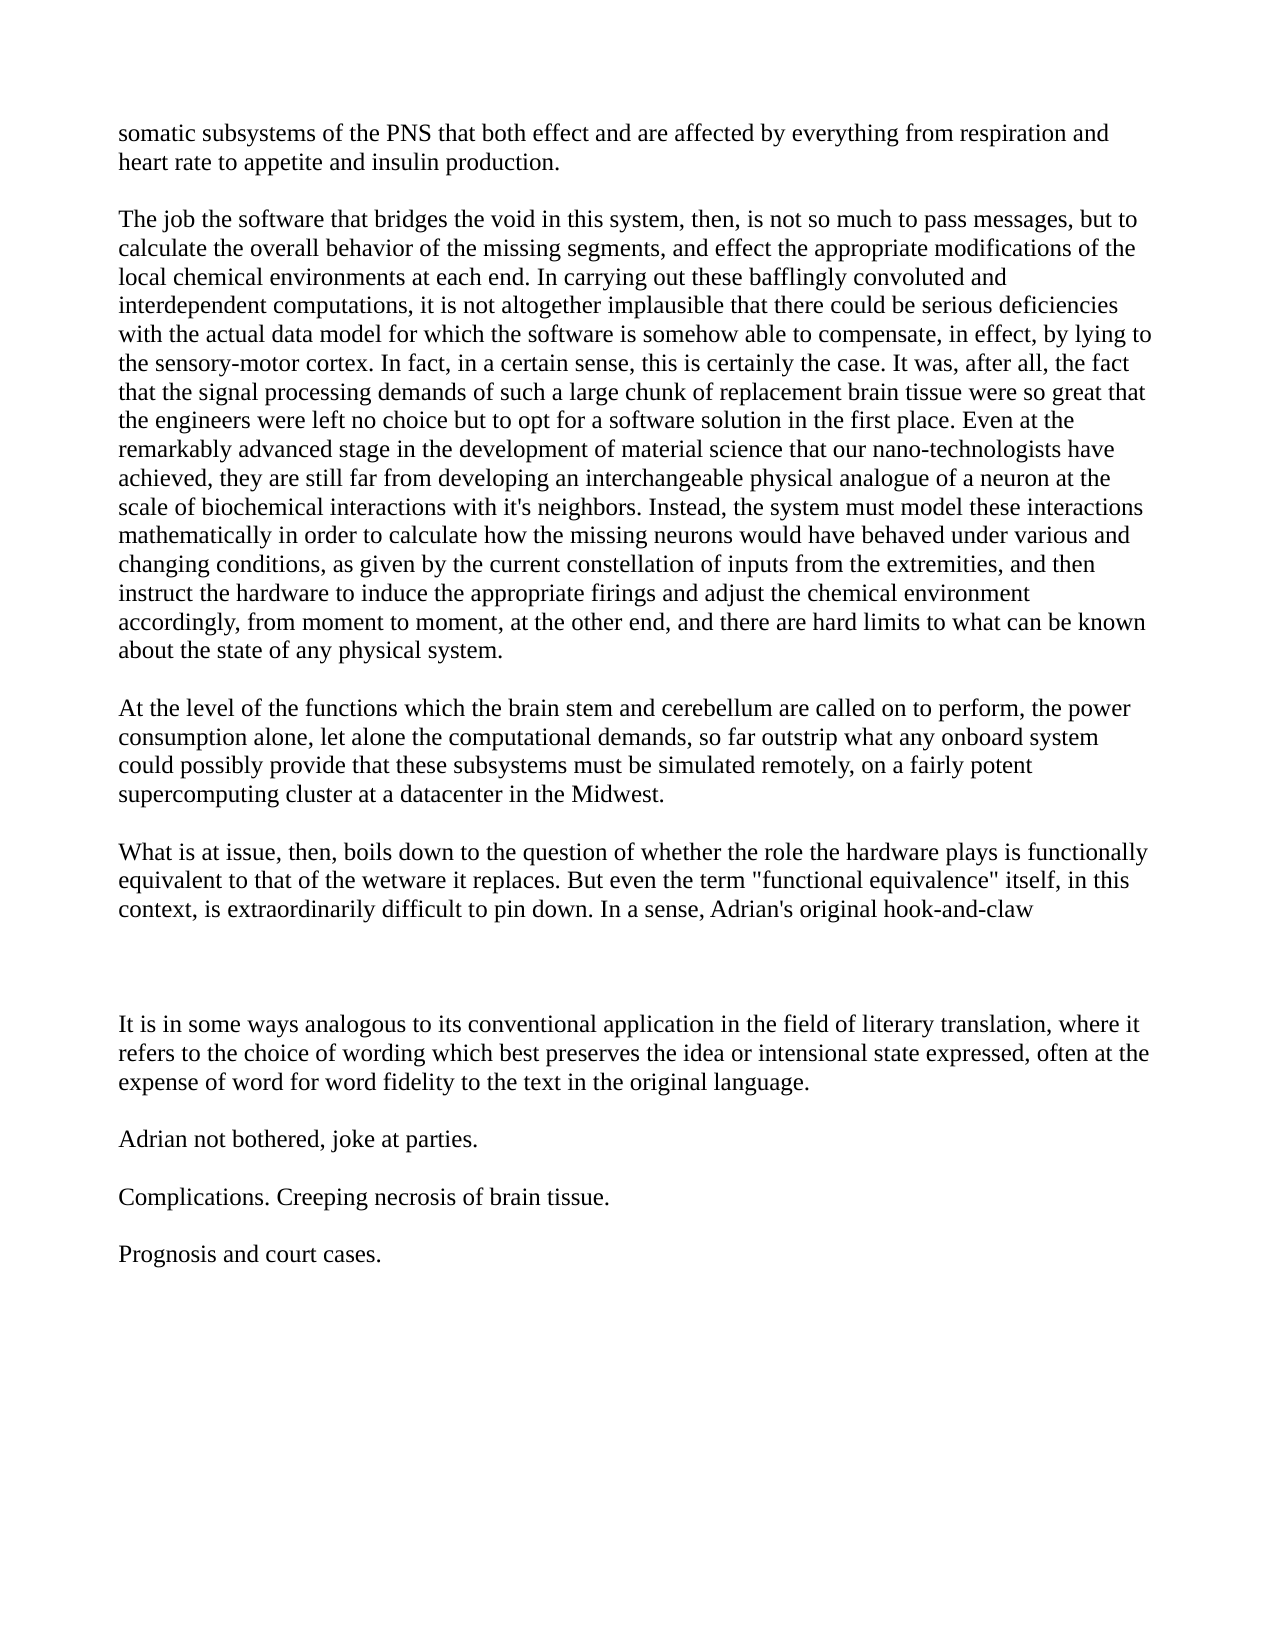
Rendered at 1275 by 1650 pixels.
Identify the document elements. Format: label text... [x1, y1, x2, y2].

text somatic subsystems of the PNS that both effect and are affected by everything from respiration and heart rate to appetite and insulin production. [118, 118, 1157, 176]
text What is at issue, then, boils down to the question of whether the role the hardware plays is functionally equivalent to that of the wetware it replaces. But even the term "functional equivalence" itself, in this context, is extraordinarily difficult to pin down. In a sense, Adrian's original hook-and-claw [118, 837, 1157, 923]
text The job the software that bridges the void in this system, then, is not so much to pass messages, but to calculate the overall behavior of the missing segments, and effect the appropriate modifications of the local chemical environments at each end. In carrying out these bafflingly convoluted and interdependent computations, it is not altogether implausible that there could be serious deficiencies with the actual data model for which the software is somehow able to compensate, in effect, by lying to the sensory-motor cortex. In fact, in a certain sense, this is certainly the case. It was, after all, the fact that the signal processing demands of such a large chunk of replacement brain tissue were so great that the engineers were left no choice but to opt for a software solution in the first place. Even at the remarkably advanced stage in the development of material science that our nano-technologists have achieved, they are still far from developing an interchangeable physical analogue of a neuron at the scale of biochemical interactions with it's neighbors. Instead, the system must model these interactions mathematically in order to calculate how the missing neurons would have behaved under various and changing conditions, as given by the current constellation of inputs from the extremities, and then instruct the hardware to induce the appropriate firings and adjust the chemical environment accordingly, from moment to moment, at the other end, and there are hard limits to what can be known about the state of any physical system. [118, 204, 1157, 664]
text Prognosis and court cases. [118, 1239, 1157, 1268]
text It is in some ways analogous to its conventional application in the field of literary translation, where it refers to the choice of wording which best preserves the idea or intensional state expressed, often at the expense of word for word fidelity to the text in the original language. [118, 1009, 1157, 1096]
text Complications. Creeping necrosis of brain tissue. [118, 1182, 1157, 1211]
text At the level of the functions which the brain stem and cerebellum are called on to perform, the power consumption alone, let alone the computational demands, so far outstrip what any onboard system could possibly provide that these subsystems must be simulated remotely, on a fairly potent supercomputing cluster at a datacenter in the Midwest. [118, 693, 1157, 808]
text Adrian not bothered, joke at parties. [118, 1124, 1157, 1153]
